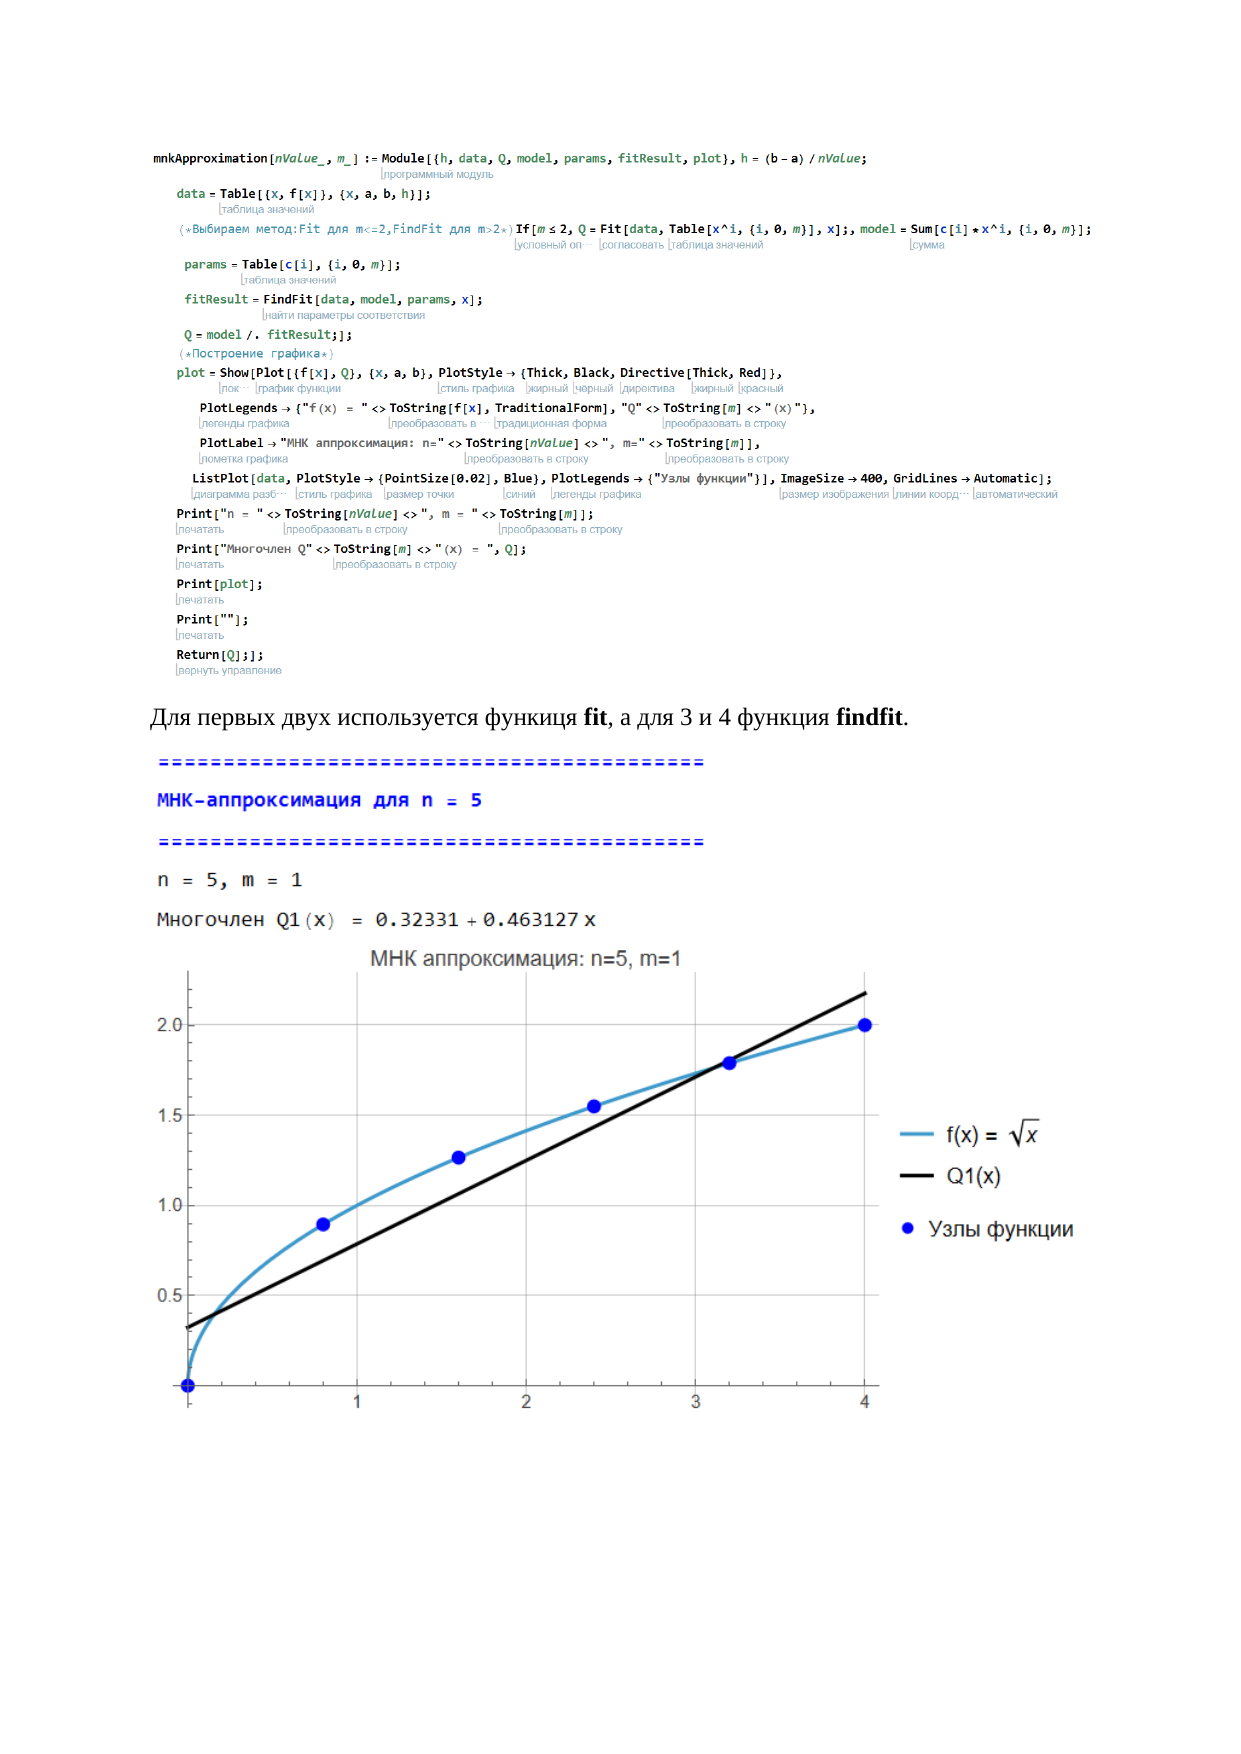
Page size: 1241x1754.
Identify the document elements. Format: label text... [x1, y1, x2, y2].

text Для первых двух используется функиця fit, а для 3 и 4 функция findfit. [150, 702, 1090, 730]
picture [150, 150, 1091, 681]
picture [150, 751, 1091, 1419]
